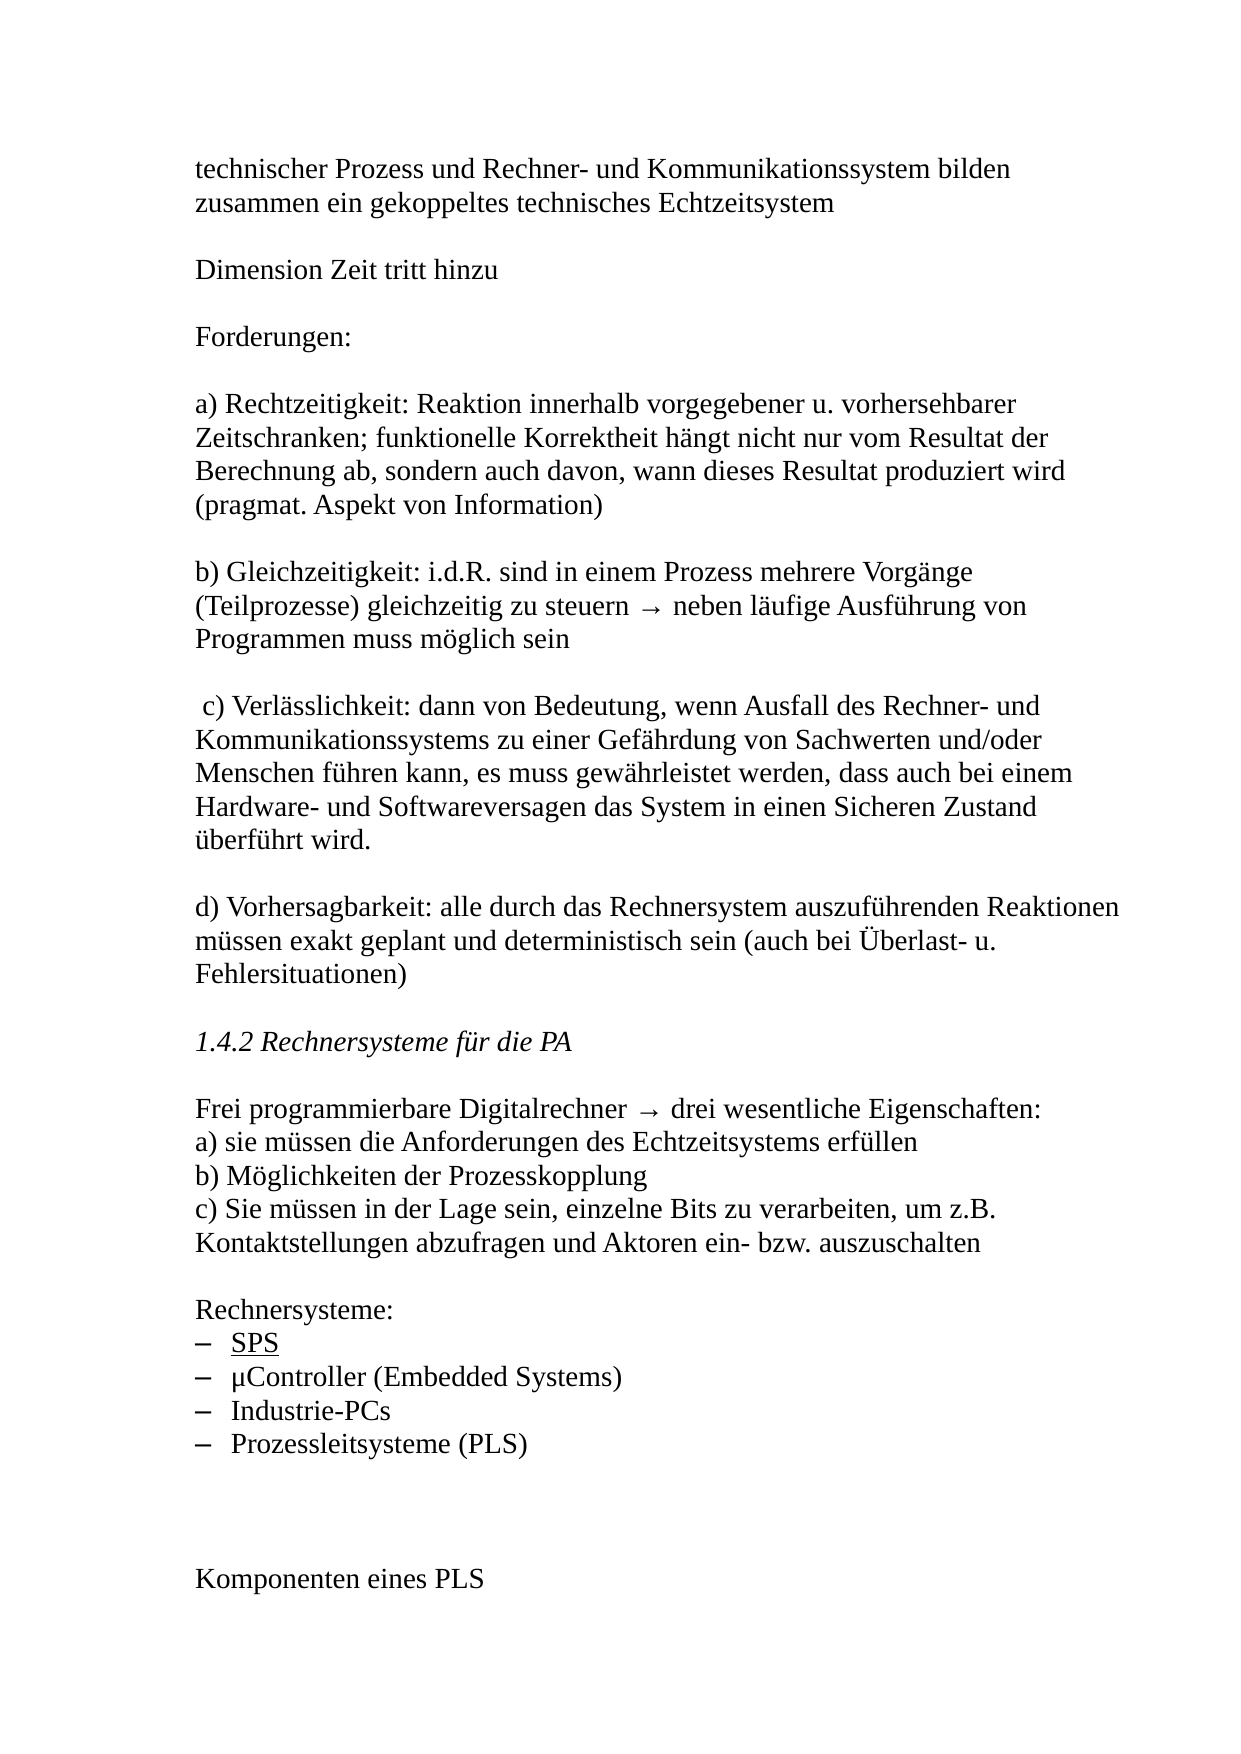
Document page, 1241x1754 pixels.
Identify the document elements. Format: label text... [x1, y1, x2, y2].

text b) Gleichzeitigkeit: i.d.R. sind in einem Prozess mehrere Vorgänge (Teilprozesse) gleichzeitig zu steuern → neben läufige Ausführung von Programmen muss möglich sein [195, 554, 1122, 655]
text c) Sie müssen in der Lage sein, einzelne Bits zu verarbeiten, um z.B. Kontaktstellungen abzufragen und Aktoren ein- bzw. auszuschalten [195, 1191, 1122, 1258]
text Komponenten eines PLS [195, 1561, 1122, 1594]
text Rechnersysteme: [195, 1292, 1122, 1326]
text Frei programmierbare Digitalrechner → drei wesentliche Eigenschaften: [195, 1091, 1122, 1124]
text b) Möglichkeiten der Prozesskopplung [195, 1158, 1122, 1191]
text Forderungen: [195, 319, 1122, 353]
list μController (Embedded Systems) [195, 1359, 1122, 1393]
text technischer Prozess und Rechner- und Kommunikationssystem bilden zusammen ein gekoppeltes technisches Echtzeitsystem [195, 152, 1122, 219]
text c) Verlässlichkeit: dann von Bedeutung, wenn Ausfall des Rechner- und Kommunikationssystems zu einer Gefährdung von Sachwerten und/oder Menschen führen kann, es muss gewährleistet werden, dass auch bei einem Hardware- und Softwareversagen das System in einen Sicheren Zustand überführt wird. [195, 688, 1122, 856]
text d) Vorhersagbarkeit: alle durch das Rechnersystem auszuführenden Reaktionen müssen exakt geplant und deterministisch sein (auch bei Überlast- u. Fehlersituationen) [195, 889, 1122, 990]
text 1.4.2 Rechnersysteme für die PA [195, 1024, 1122, 1057]
text a) sie müssen die Anforderungen des Echtzeitsystems erfüllen [195, 1124, 1122, 1158]
list SPS [195, 1326, 1122, 1359]
text a) Rechtzeitigkeit: Reaktion innerhalb vorgegebener u. vorhersehbarer Zeitschranken; funktionelle Korrektheit hängt nicht nur vom Resultat der Berechnung ab, sondern auch davon, wann dieses Resultat produziert wird (pragmat. Aspekt von Information) [195, 386, 1122, 521]
list Industrie-PCs [195, 1393, 1122, 1427]
list Prozessleitsysteme (PLS) [195, 1427, 1122, 1460]
text Dimension Zeit tritt hinzu [195, 252, 1122, 286]
